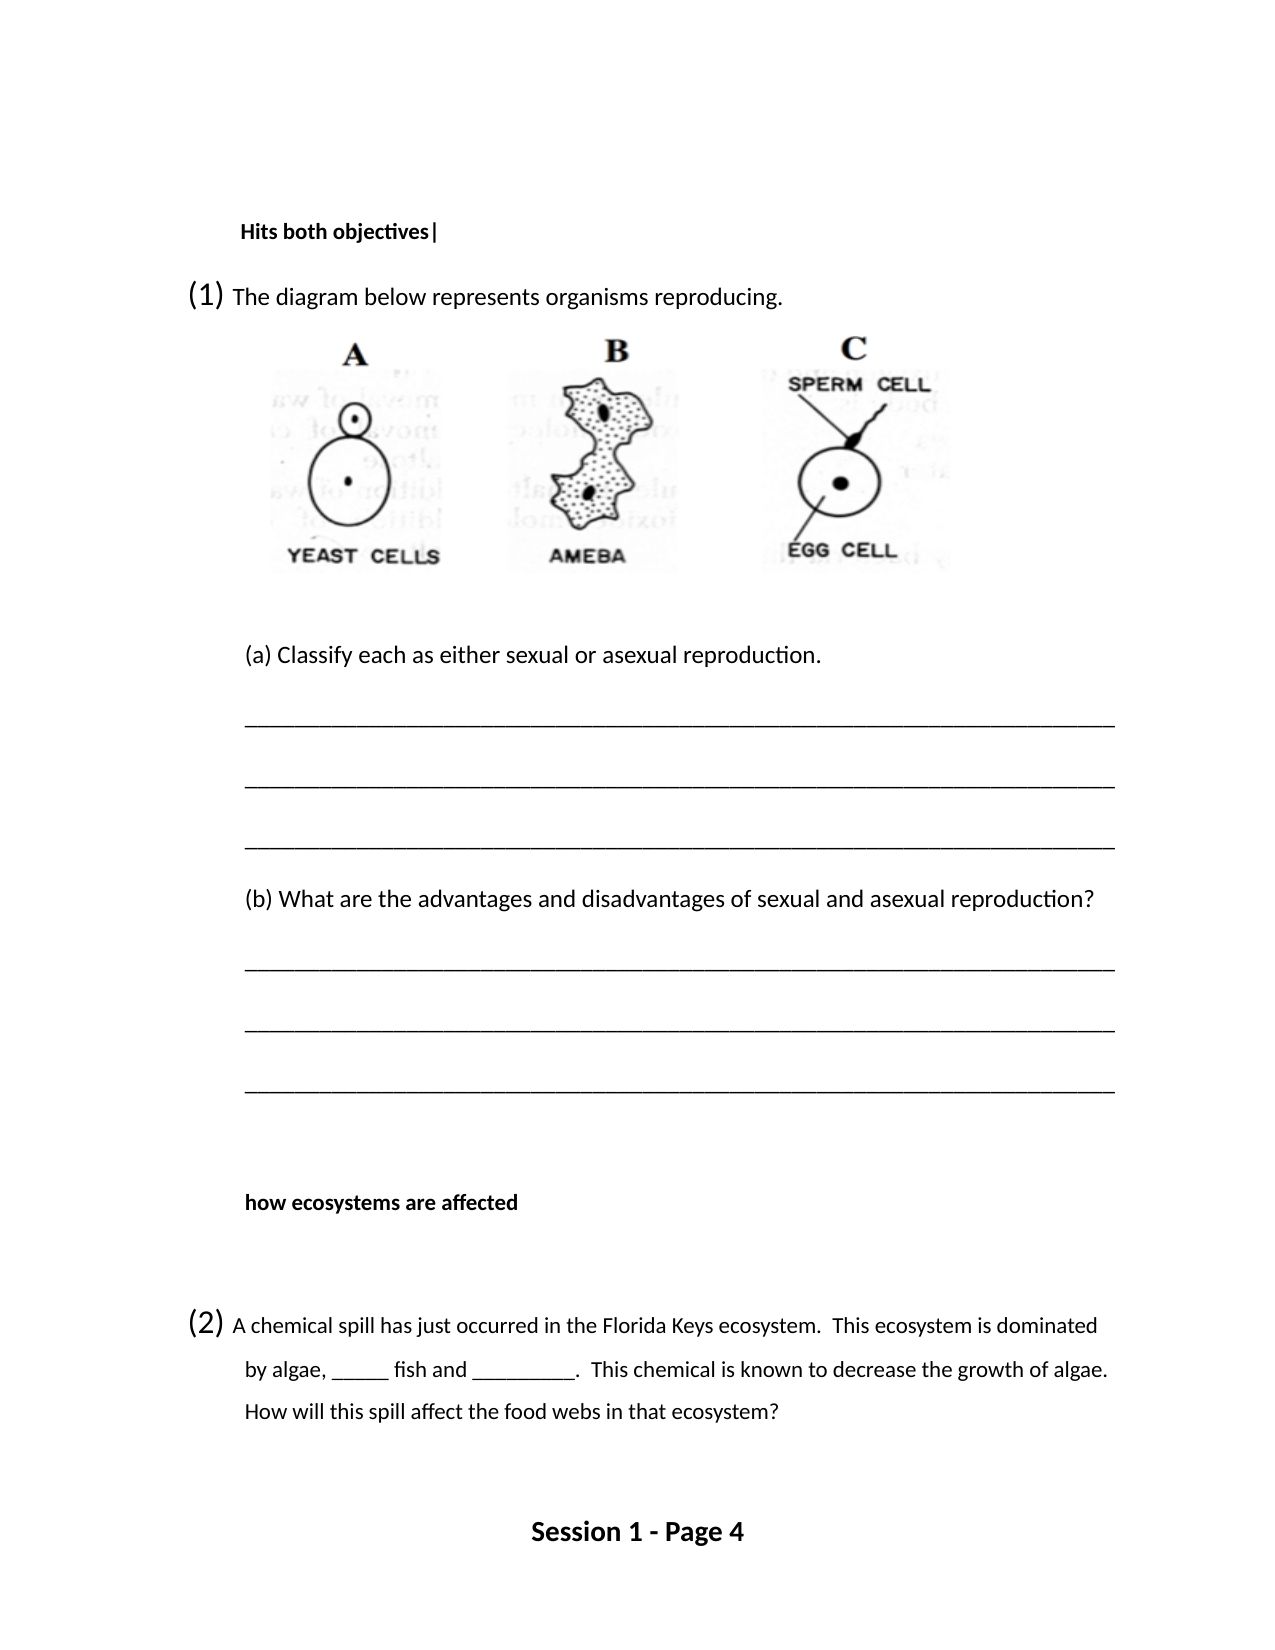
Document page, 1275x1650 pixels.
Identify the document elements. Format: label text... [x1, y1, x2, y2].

text Hits both objectives| [150, 217, 1125, 273]
list ______________________________________________________________________ ______________________________________________________________________ ______________________________________________________________________ [187, 944, 1125, 1158]
list (b) What are the advantages and disadvantages of sexual and asexual reproduction? [187, 883, 1125, 914]
list The diagram below represents organisms reproducing. (a) Classify each as either sexual or asexual reproduction. [187, 273, 1125, 670]
picture [244, 324, 1027, 579]
list how ecosystems are affected [187, 1188, 1125, 1273]
list A chemical spill has just occurred in the Florida Keys ecosystem. This ecosystem is dominated by algae, _____ fish and _________. This chemical is known to decrease the growth of algae. How will this spill affect the food webs in that ecosystem? [187, 1301, 1125, 1425]
list ______________________________________________________________________ ______________________________________________________________________ ______________________________________________________________________ [187, 700, 1125, 853]
